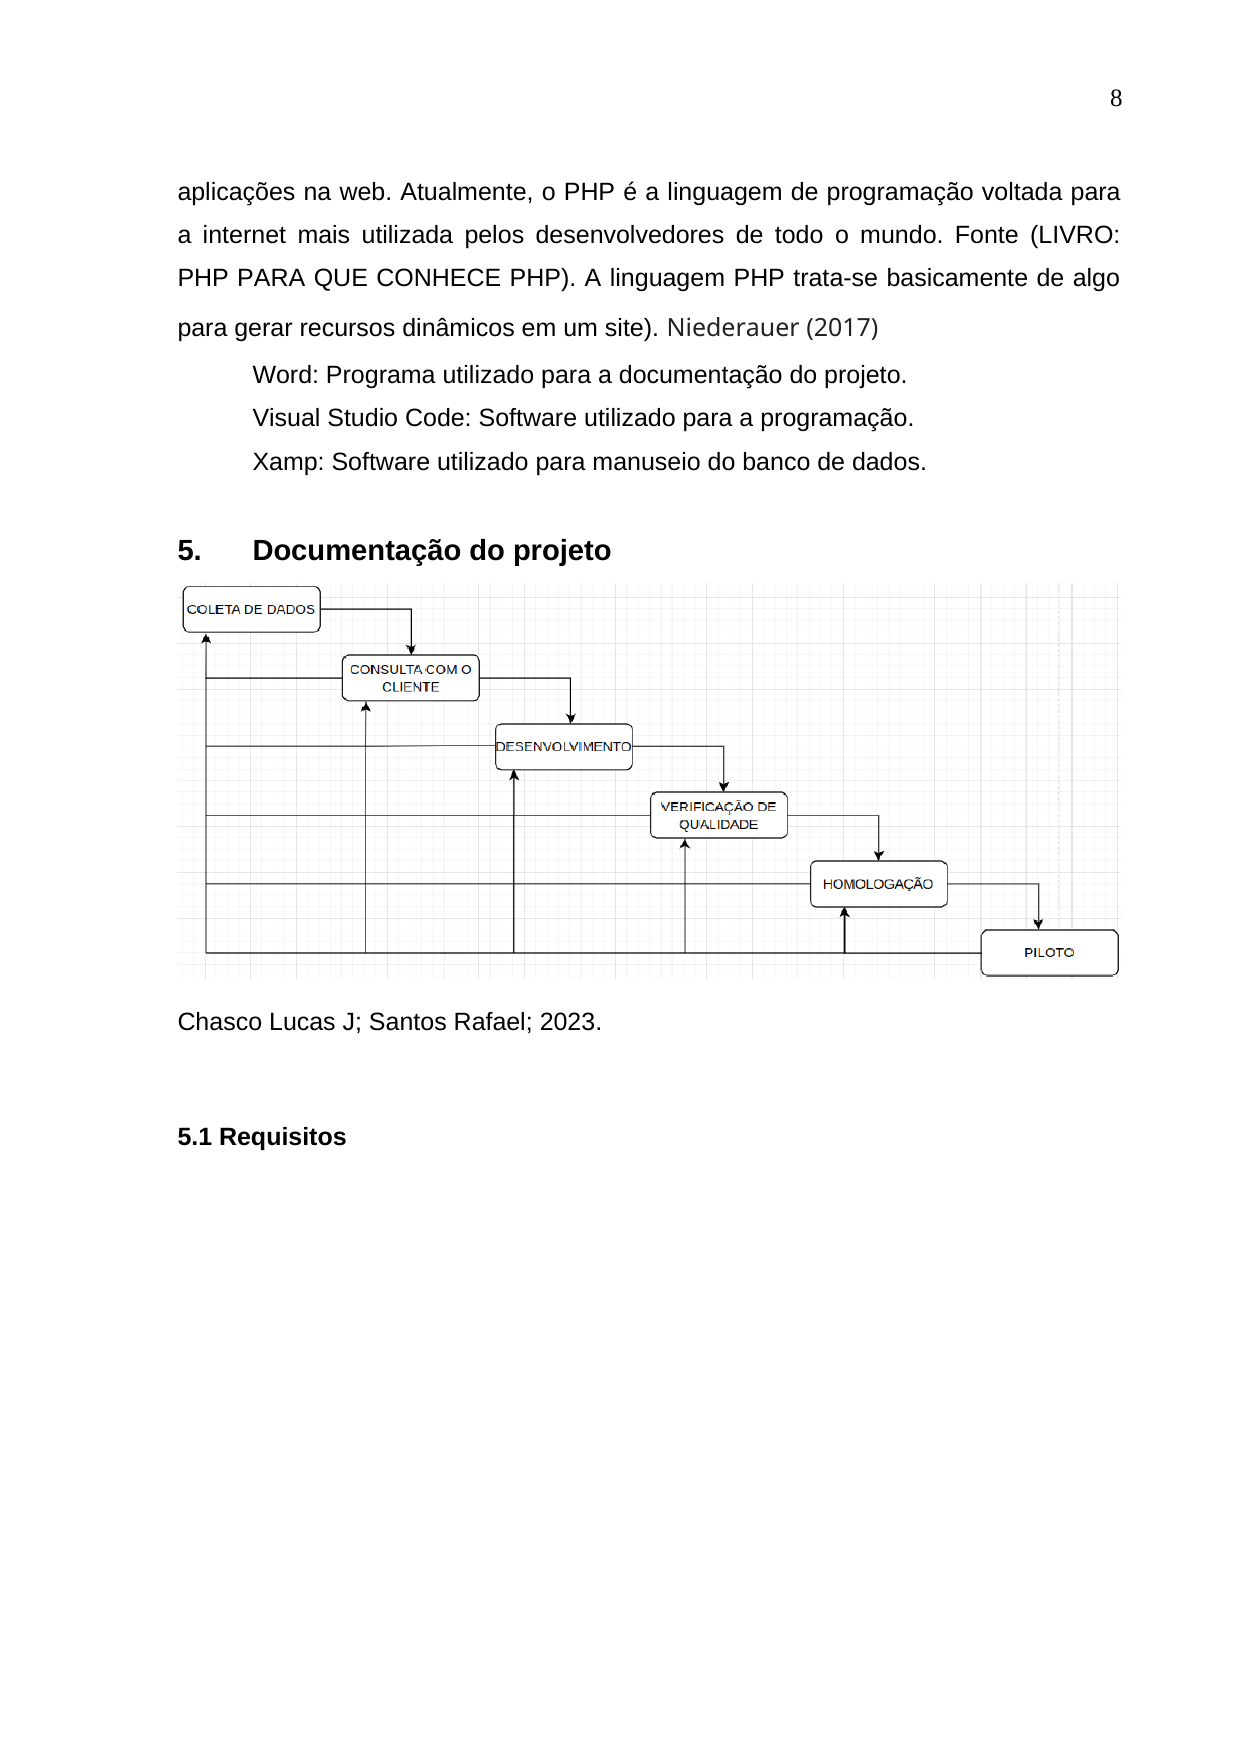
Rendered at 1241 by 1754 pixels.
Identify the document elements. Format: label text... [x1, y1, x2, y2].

text aplicações na web. Atualmente, o PHP é a linguagem de programação voltada para a internet mais utilizada pelos desenvolvedores de todo o mundo. Fonte (LIVRO: PHP PARA QUE CONHECE PHP). A linguagem PHP trata-se basicamente de algo para gerar recursos dinâmicos em um site). Niederauer (2017) [177, 177, 1122, 343]
text Chasco Lucas J; Santos Rafael; 2023. [177, 1007, 1122, 1036]
text Xamp: Software utilizado para manuseio do banco de dados. [177, 446, 1122, 475]
subtitle 5.1 Requisitos [177, 1122, 1122, 1151]
text Word: Programa utilizado para a documentação do projeto. [177, 360, 1122, 389]
text Visual Studio Code: Software utilizado para a programação. [177, 403, 1122, 432]
text 5. Documentação do projeto [177, 533, 1122, 566]
